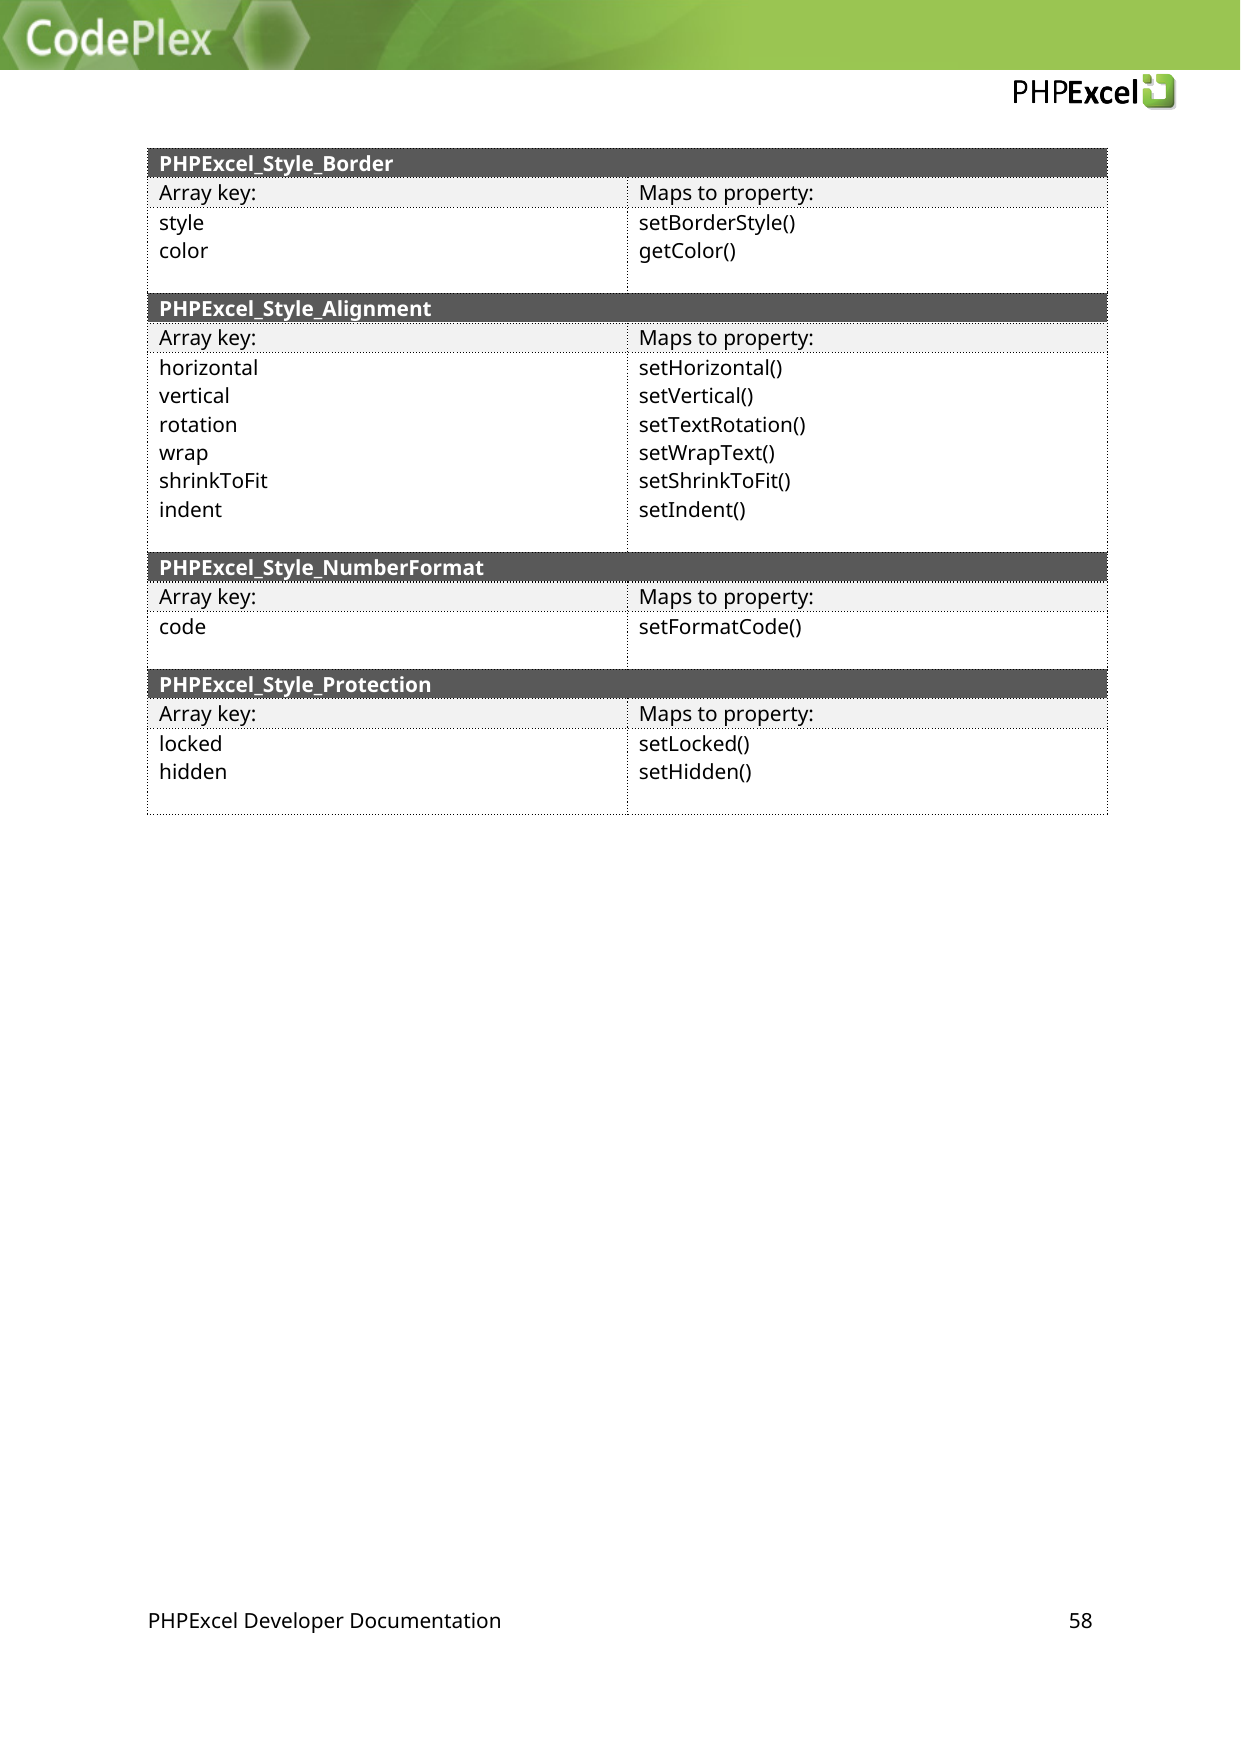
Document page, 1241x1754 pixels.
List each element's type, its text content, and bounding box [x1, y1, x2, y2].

table_cell horizontal vertical rotation wrap shrinkToFit indent [148, 352, 627, 552]
table_cell Array key: [148, 177, 627, 207]
table_cell setBorderStyle() getColor() [628, 207, 1107, 293]
table_cell Array key: [148, 323, 627, 352]
table_cell Maps to property: [628, 698, 1107, 728]
table_cell setHorizontal() setVertical() setTextRotation() setWrapText() setShrinkToFit() setIndent() [628, 352, 1107, 552]
table_cell PHPExcel_Style_Alignment [148, 293, 1107, 322]
table_cell Array key: [148, 581, 627, 611]
table_cell PHPExcel_Style_Border [148, 148, 1107, 177]
table_cell setFormatCode() [628, 611, 1107, 669]
table_cell Maps to property: [628, 177, 1107, 207]
table_cell locked hidden [148, 728, 627, 814]
table_cell Maps to property: [628, 581, 1107, 611]
table_cell Array key: [148, 698, 627, 728]
table_cell Maps to property: [628, 323, 1107, 352]
table_cell code [148, 611, 627, 669]
table_cell PHPExcel_Style_Protection [148, 669, 1107, 698]
table_cell PHPExcel_Style_NumberFormat [148, 552, 1107, 581]
table_cell style color [148, 207, 627, 293]
table_cell setLocked() setHidden() [628, 728, 1107, 814]
